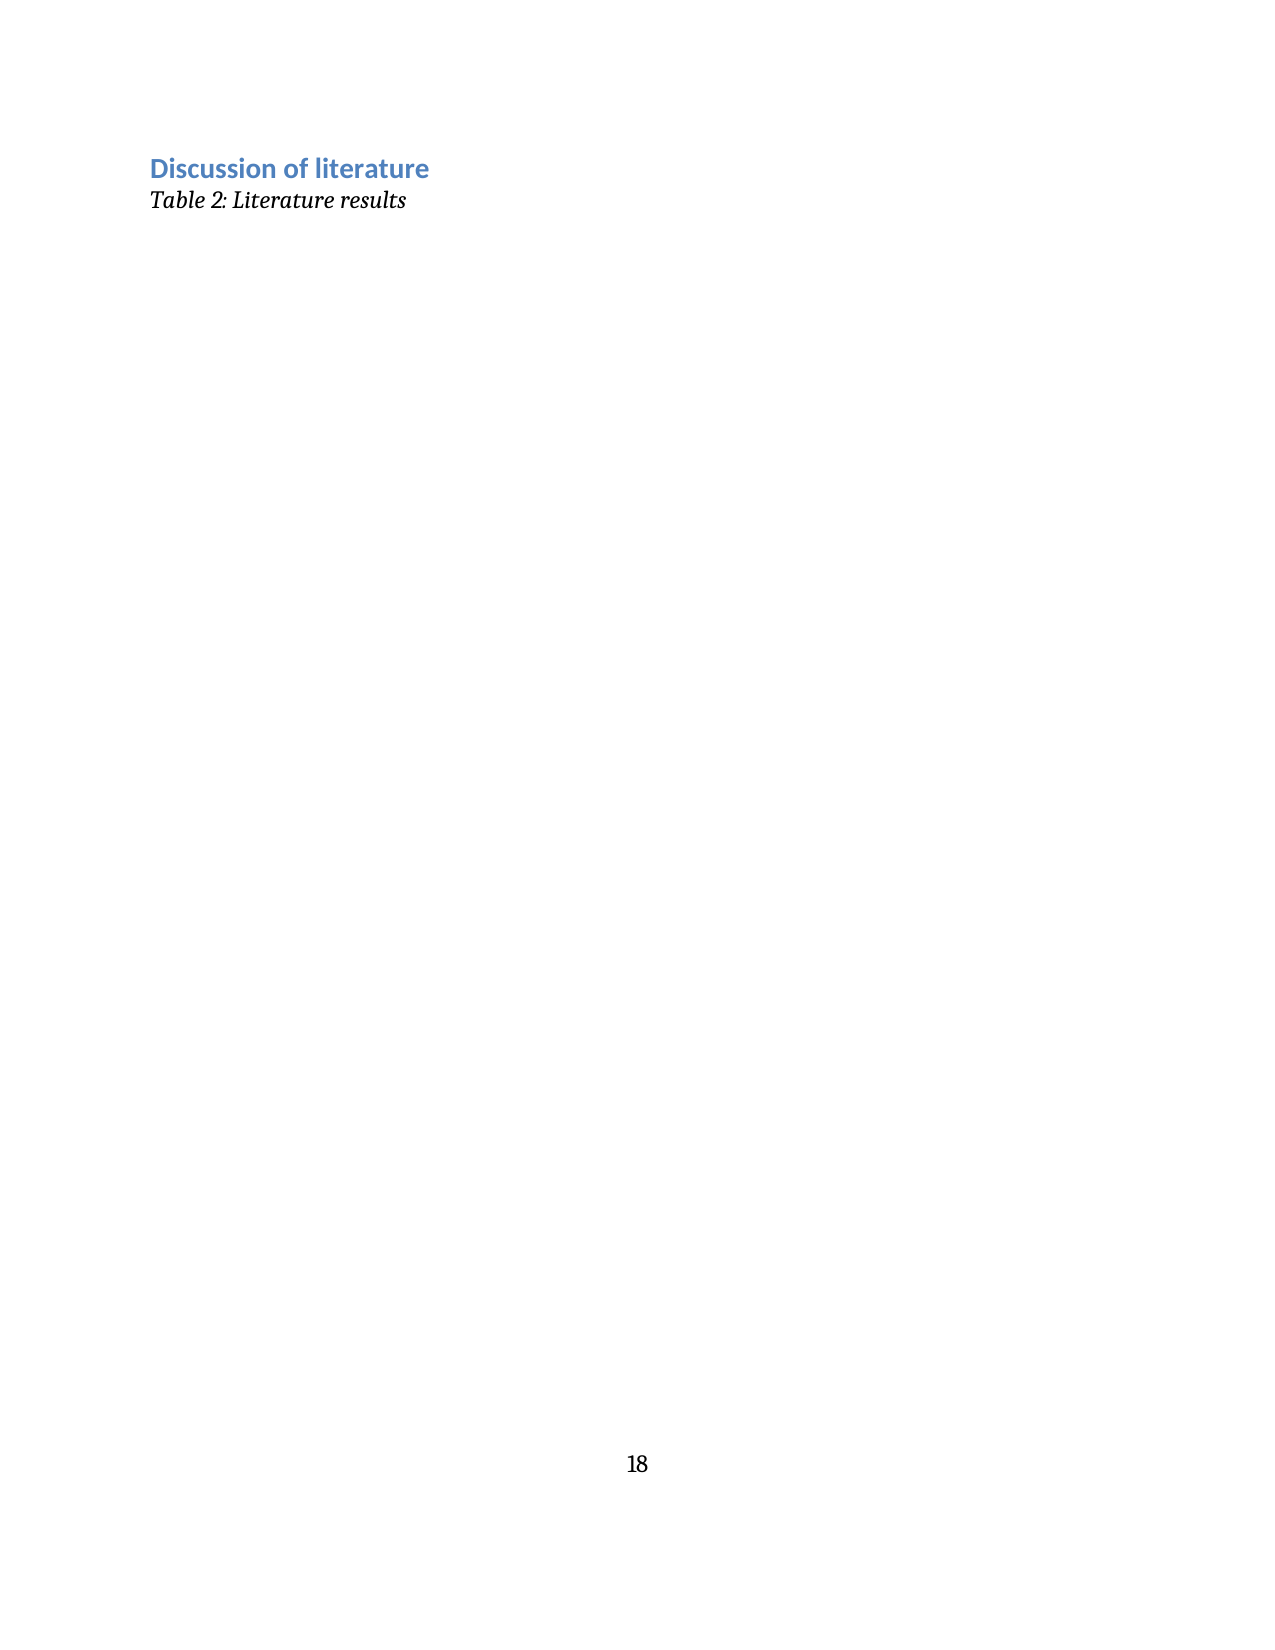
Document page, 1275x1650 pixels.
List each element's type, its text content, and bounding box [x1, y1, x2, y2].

text Table 2: Literature results [150, 186, 1125, 214]
subtitle Discussion of literature [150, 150, 1125, 186]
